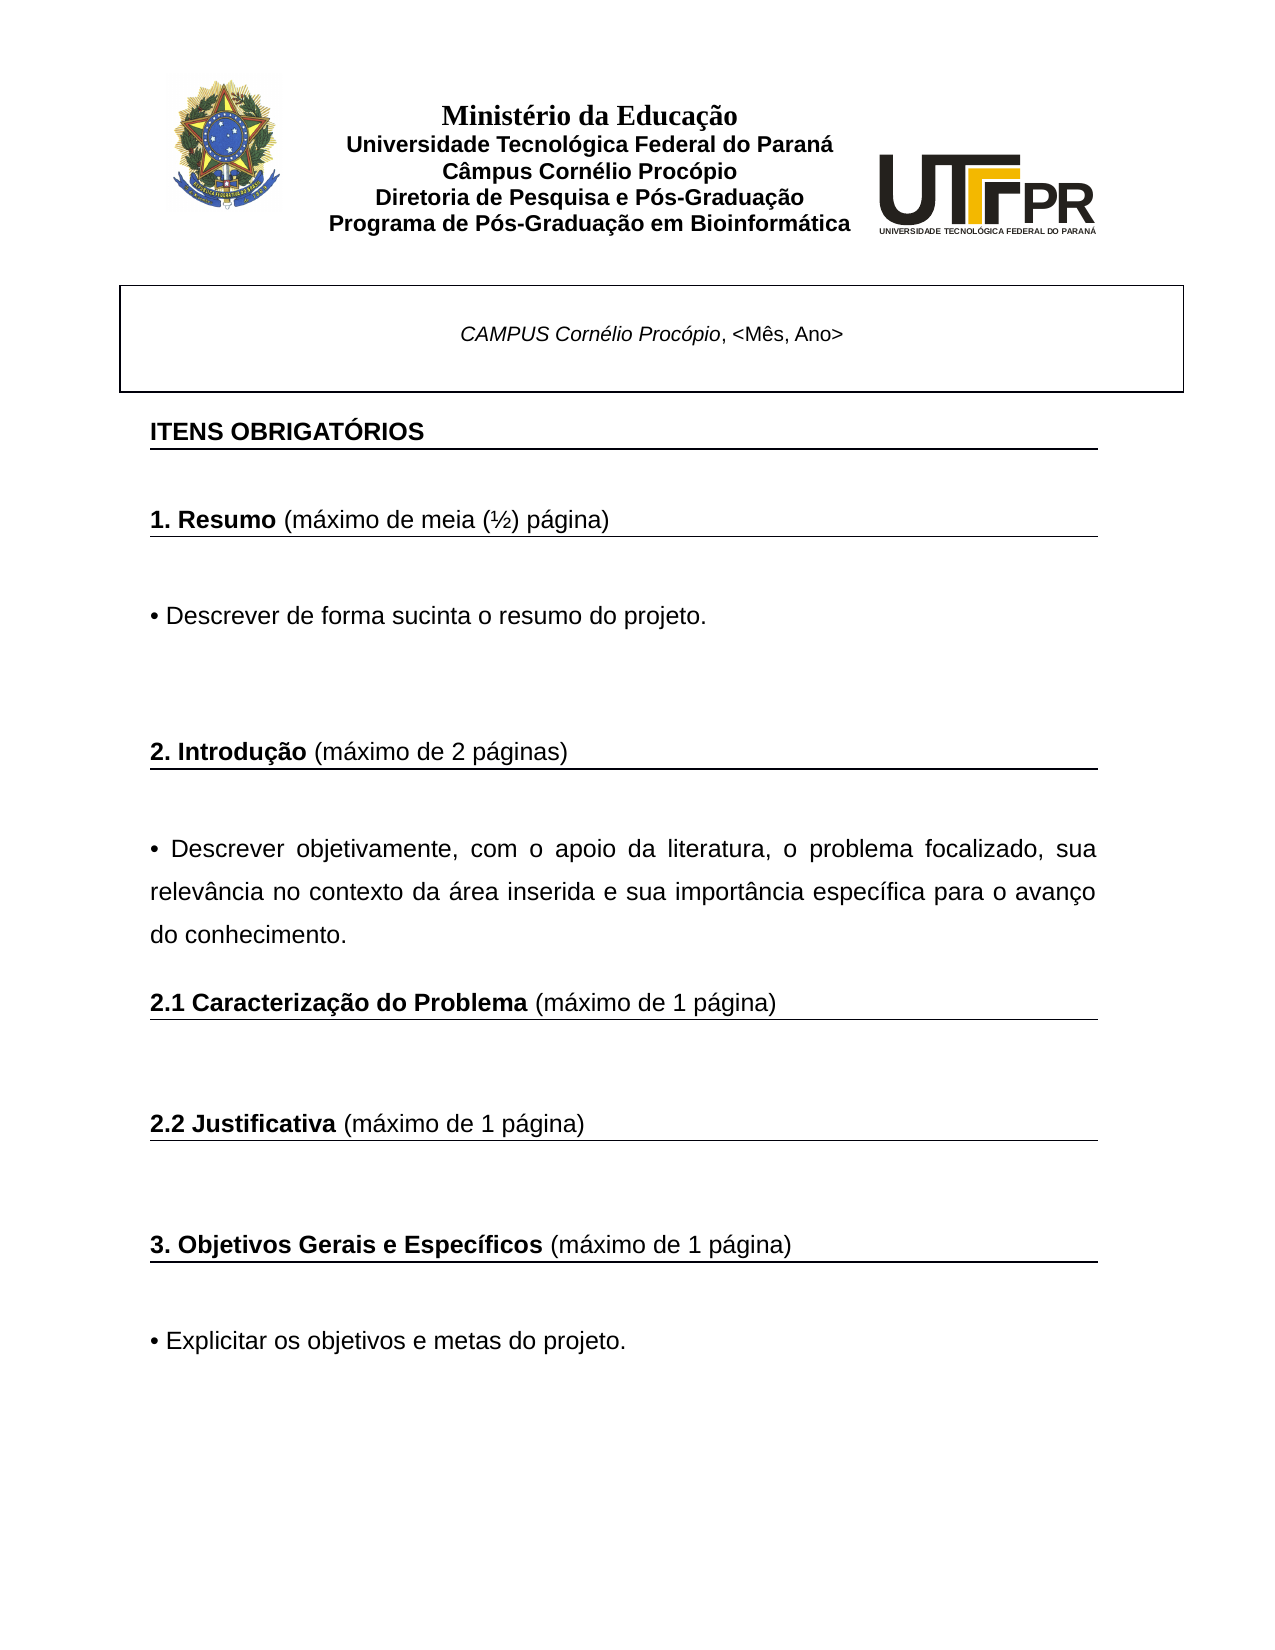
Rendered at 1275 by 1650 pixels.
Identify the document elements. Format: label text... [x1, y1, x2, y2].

text • Explicitar os objetivos e metas do projeto. [150, 1326, 1098, 1355]
subtitle 3. Objetivos Gerais e Específicos (máximo de 1 página) [150, 1230, 1098, 1261]
subtitle 2.2 Justificativa (máximo de 1 página) [150, 1109, 1098, 1140]
subtitle 1. Resumo (máximo de meia (½) página) [150, 505, 1098, 536]
text • Descrever de forma sucinta o resumo do projeto. [150, 601, 1098, 630]
text • Descrever objetivamente, com o apoio da literatura, o problema focalizado, sua relevância no contexto da área inserida e sua importância específica para o avanço do conhecimento. [150, 833, 1098, 948]
picture [171, 73, 286, 217]
subtitle 2. Introdução (máximo de 2 páginas) [150, 737, 1098, 768]
subtitle ITENS OBRIGATÓRIOS [150, 417, 1098, 448]
subtitle 2.1 Caracterização do Problema (máximo de 1 página) [150, 988, 1098, 1019]
table_header CAMPUS Cornélio Procópio, <Mês, Ano> [121, 286, 1183, 391]
